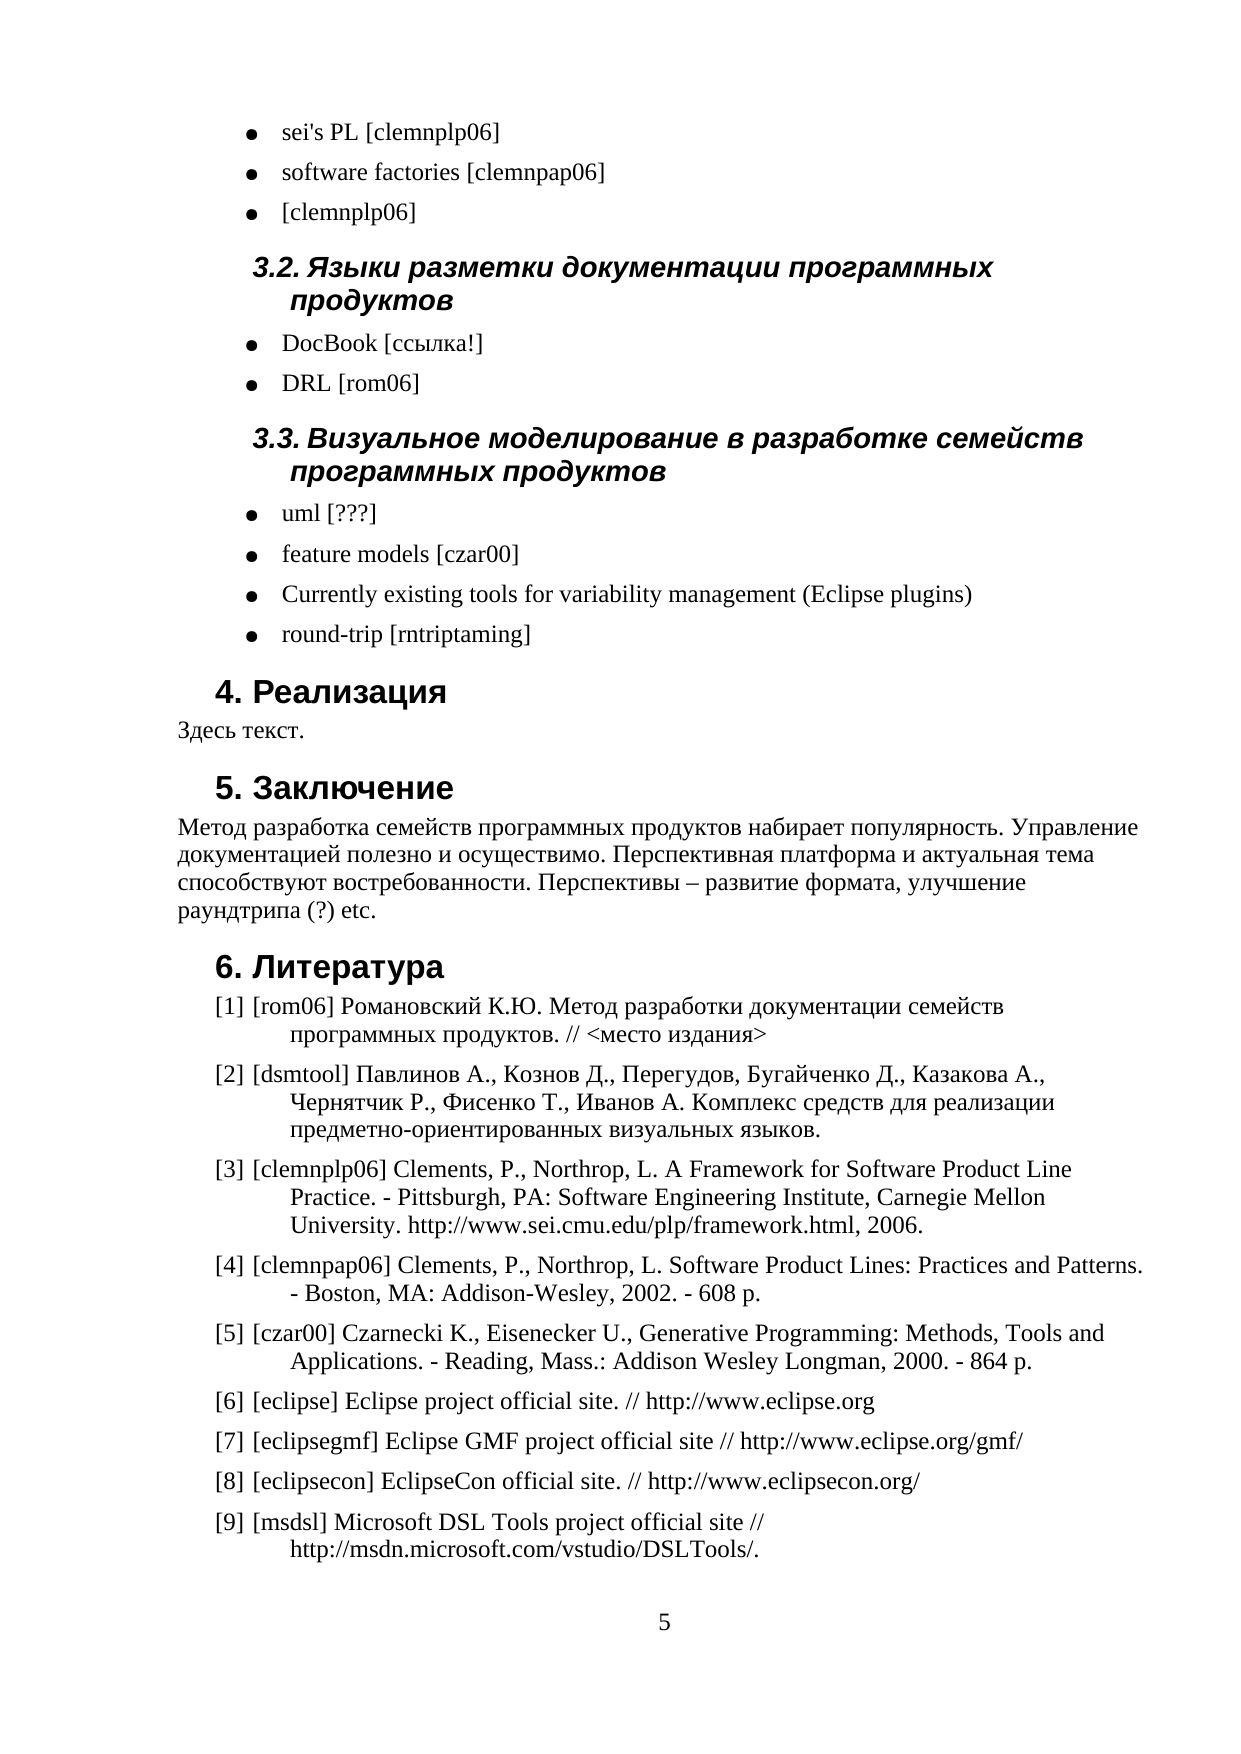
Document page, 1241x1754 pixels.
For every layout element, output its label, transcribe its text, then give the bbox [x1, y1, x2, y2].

list feature models [czar00] [244, 540, 1152, 567]
list [eclipsegmf] Eclipse GMF project official site // http://www.eclipse.org/gmf/ [215, 1427, 1152, 1455]
list Currently existing tools for variability management (Eclipse plugins) [244, 580, 1152, 608]
list [msdsl] Microsoft DSL Tools project official site // http://msdn.microsoft.com/vstudio/DSLTools/. [215, 1508, 1152, 1563]
list [dsmtool] Павлинов А., Кознов Д., Перегудов, Бугайченко Д., Казакова А., Чернятчик Р., Фисенко Т., Иванов А. Комплекс средств для реализации предметно-ориентированных визуальных языков. [215, 1060, 1152, 1143]
list [rom06] Романовский К.Ю. Метод разработки документации семейств программных продуктов. // <место издания> [215, 992, 1152, 1047]
list [czar00] Czarnecki K., Eisenecker U., Generative Programming: Methods, Tools and Applications. - Reading, Mass.: Addison Wesley Longman, 2000. - 864 p. [215, 1319, 1152, 1374]
list sei's PL [clemnplp06] [244, 118, 1152, 146]
list DocBook [ссылка!] [244, 329, 1152, 357]
text Метод разработка семейств программных продуктов набирает популярность. Управление документацией полезно и осуществимо. Перспективная платформа и актуальная тема способствуют востребованности. Перспективы – развитие формата, улучшение раундтрипа (?) etc. [177, 813, 1152, 923]
list round-trip [rntriptaming] [244, 620, 1152, 648]
list [eclipse] Eclipse project official site. // http://www.eclipse.org [215, 1387, 1152, 1415]
subtitle Визуальное моделирование в разработке семейств программных продуктов [252, 422, 1152, 487]
subtitle Языки разметки документации программных продуктов [252, 251, 1152, 316]
list [clemnplp06] Clements, P., Northrop, L. A Framework for Software Product Line Practice. - Pittsburgh, PA: Software Engineering Institute, Carnegie Mellon University. http://www.sei.cmu.edu/plp/framework.html, 2006. [215, 1156, 1152, 1239]
list [clemnplp06] [244, 198, 1152, 226]
list [eclipsecon] EclipseCon official site. // http://www.eclipsecon.org/ [215, 1467, 1152, 1495]
list [clemnpap06] Clements, P., Northrop, L. Software Product Lines: Practices and Patterns. - Boston, MA: Addison-Wesley, 2002. - 608 p. [215, 1251, 1152, 1307]
subtitle Заключение [215, 769, 1152, 806]
list software factories [clemnpap06] [244, 158, 1152, 186]
list uml [???] [244, 499, 1152, 527]
text Здесь текст. [177, 716, 1152, 744]
list DRL [rom06] [244, 369, 1152, 397]
subtitle Реализация [215, 673, 1152, 710]
subtitle Литература [215, 948, 1152, 986]
